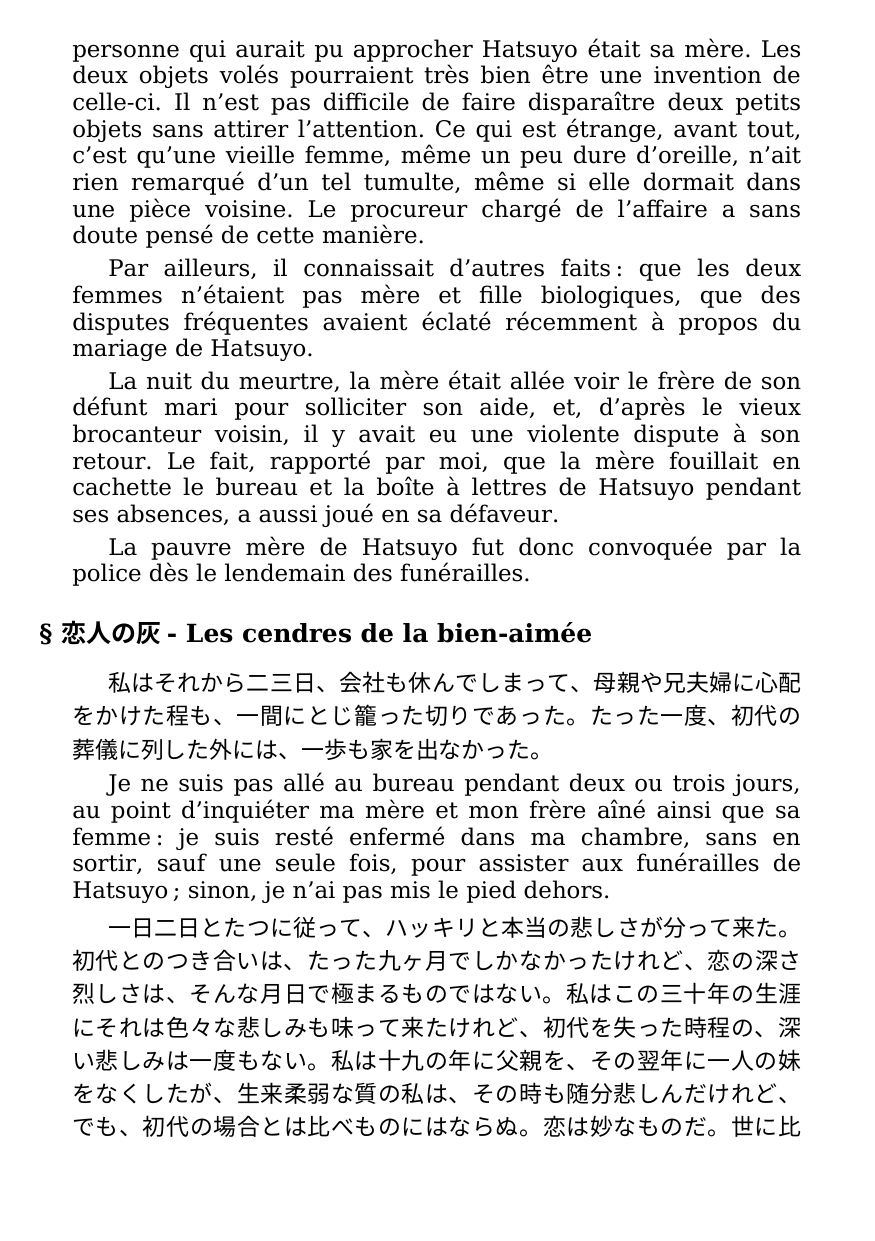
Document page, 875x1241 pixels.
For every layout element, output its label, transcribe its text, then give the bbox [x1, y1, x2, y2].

text personne qui aurait pu approcher Hatsuyo était sa mère. Les deux objets volés pourraient très bien être une invention de celle-ci. Il n’est pas difficile de faire disparaître deux petits objets sans attirer l’attention. Ce qui est étrange, avant tout, c’est qu’une vieille femme, même un peu dure d’oreille, n’ait rien remarqué d’un tel tumulte, même si elle dormait dans une pièce voisine. Le procureur chargé de l’affaire a sans doute pensé de cette manière. [72, 36, 802, 249]
text Je ne suis pas allé au bureau pendant deux ou trois jours, au point d’inquiéter ma mère et mon frère aîné ainsi que sa femme : je suis resté enfermé dans ma chambre, sans en sortir, sauf une seule fois, pour assister aux funérailles de Hatsuyo ; sinon, je n’ai pas mis le pied dehors. [72, 771, 802, 904]
text La nuit du meurtre, la mère était allée voir le frère de son défunt mari pour solliciter son aide, et, d’après le vieux brocanteur voisin, il y avait eu une violente dispute à son retour. Le fait, rapporté par moi, que la mère fouillait en cachette le bureau et la boîte à lettres de Hatsuyo pendant ses absences, a aussi joué en sa défaveur. [72, 368, 802, 528]
text 一日二日とたつに従って、ハッキリと本当の悲しさが分って来た。初代とのつき合いは、たった九ヶ月でしかなかったけれど、恋の深さ烈しさは、そんな月日で極まるものではない。私はこの三十年の生涯にそれは色々な悲しみも味って来たけれど、初代を失った時程の、深い悲しみは一度もない。私は十九の年に父親を、その翌年に一人の妹をなくしたが、生来柔弱な質の私は、その時も随分悲しんだけれど、でも、初代の場合とは比べものにはならぬ。恋は妙なものだ。世に比 [72, 910, 802, 1142]
text 私はそれから二三日、会社も休んでしまって、母親や兄夫婦に心配をかけた程も、一間にとじ籠った切りであった。たった一度、初代の葬儀に列した外には、一歩も家を出なかった。 [72, 665, 802, 765]
subtitle § 恋人の灰 - Les cendres de la bien-aimée [36, 611, 838, 653]
text La pauvre mère de Hatsuyo fut donc convoquée par la police dès le lendemain des funérailles. [72, 534, 802, 587]
text Par ailleurs, il connaissait d’autres faits : que les deux femmes n’étaient pas mère et fille biologiques, que des disputes fréquentes avaient éclaté récemment à propos du mariage de Hatsuyo. [72, 255, 802, 362]
